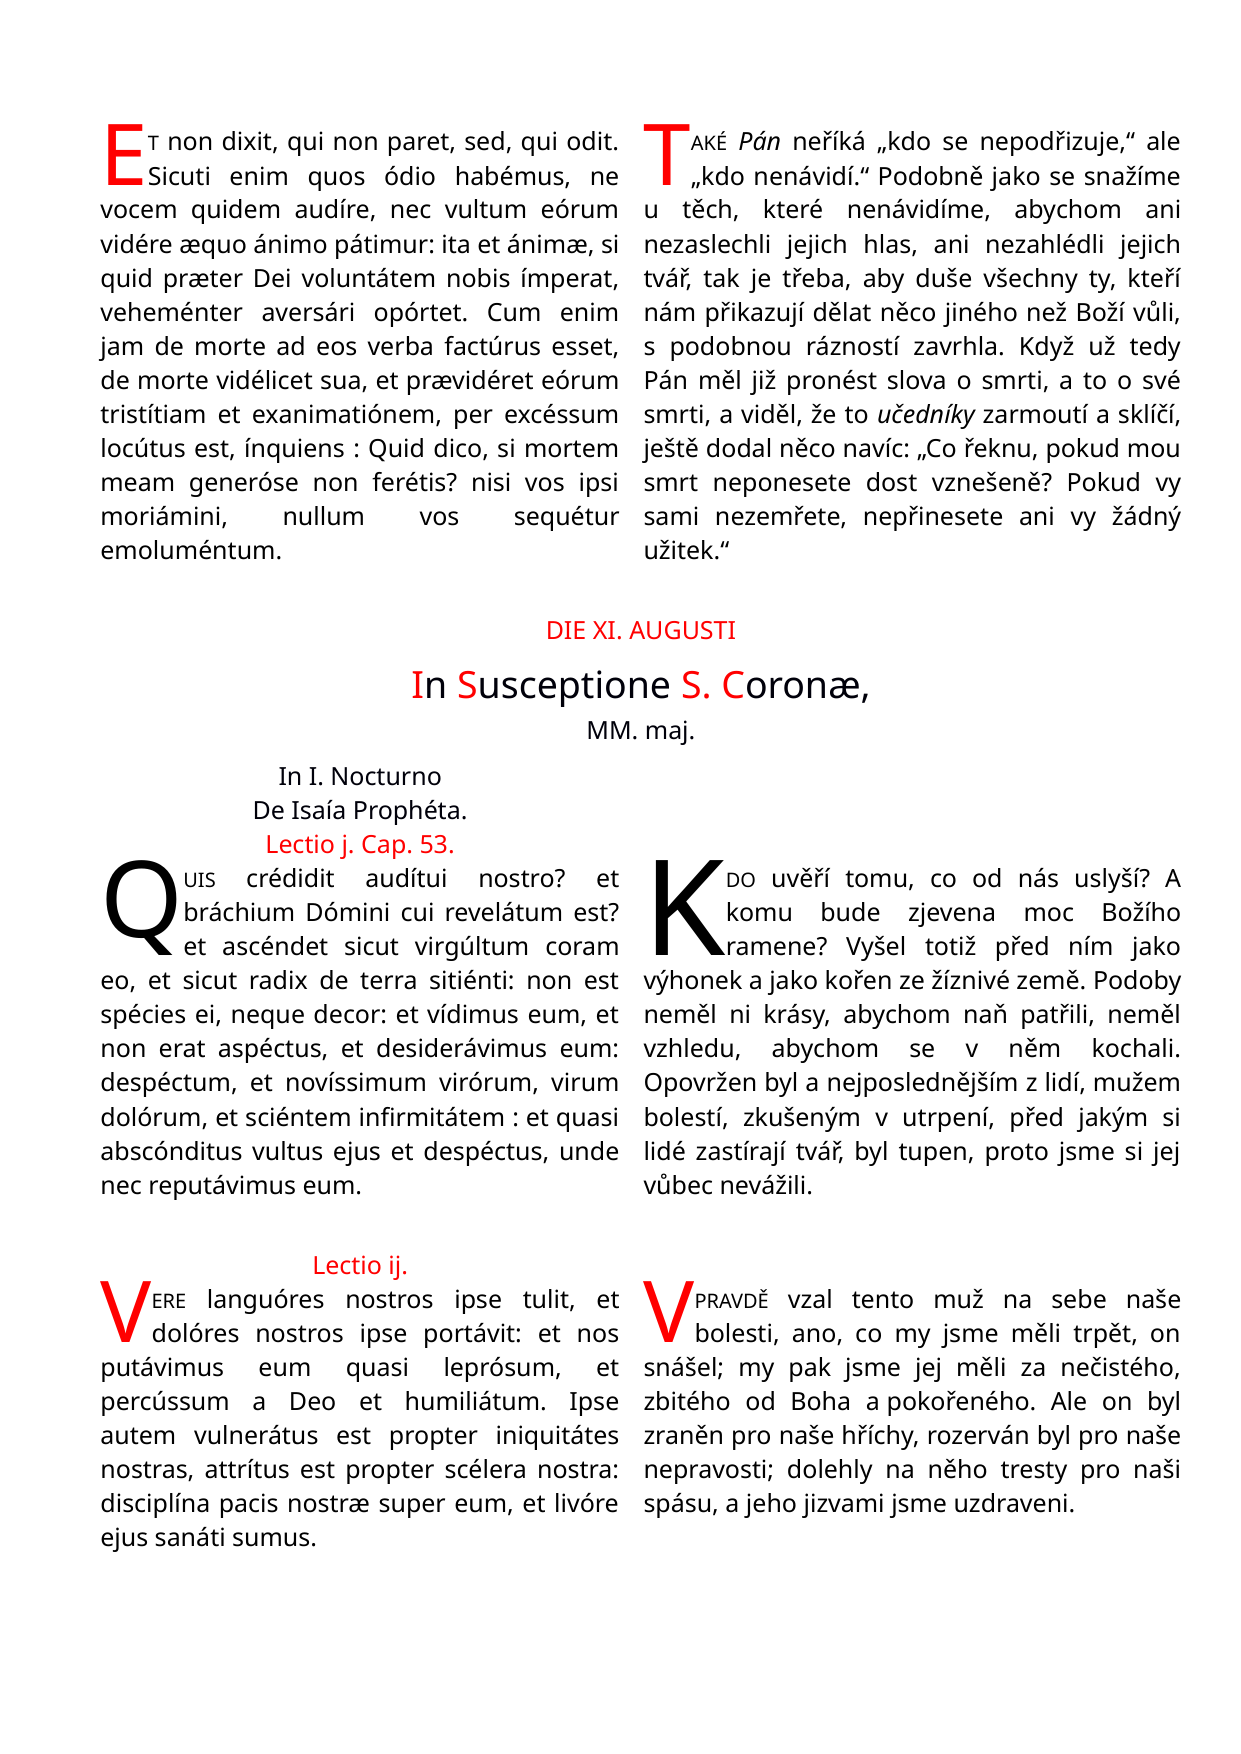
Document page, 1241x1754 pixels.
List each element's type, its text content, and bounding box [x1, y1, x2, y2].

table_cell In I. Nocturno De Isaía Prophéta. Lectio j. Cap. 53. Quis crédidit audítui nostro? et bráchium Dómini cui revelátum est? et ascéndet sicut virgúltum coram eo, et sicut radix de terra sitiénti: non est spécies ei, neque decor: et vídimus eum, et non erat aspéctus, et desiderávimus eum: despéctum, et novíssimum virórum, virum dolórum, et sciéntem infirmitátem : et quasi abscónditus vultus ejus et despéctus, unde nec reputávimus eum. [89, 753, 631, 1241]
table_cell Lectio ij. Vere languóres nostros ipse tulit, et dolóres nostros ipse portávit: et nos putávimus eum quasi leprósum, et percússum a Deo et humiliátum. Ipse autem vulnerátus est propter iniquitátes nostras, attrítus est propter scélera nostra: disciplína pacis nostræ super eum, et livóre ejus sanáti sumus. [89, 1241, 631, 1594]
table_cell Vpravdě vzal tento muž na sebe naše bolesti, ano, co my jsme měli trpět, on snášel; my pak jsme jej měli za nečistého, zbitého od Boha a pokořeného. Ale on byl zraněn pro naše hříchy, rozerván byl pro naše nepravosti; dolehly na něho tresty pro naši spásu, a jeho jizvami jsme uzdraveni. [631, 1241, 1193, 1594]
table_cell Kdo uvěří tomu, co od nás uslyší? A komu bude zjevena moc Božího ramene? Vyšel totiž před ním jako výhonek a jako kořen ze žíznivé země. Podoby neměl ni krásy, abychom naň patřili, neměl vzhledu, abychom se v něm kochali. Opovržen byl a nejposlednějším z lidí, mužem bolestí, zkušeným v utrpení, před jakým si lidé zastírají tvář, byl tupen, proto jsme si jej vůbec nevážili. [631, 753, 1193, 1241]
table_cell Et non dixit, qui non paret, sed, qui odit. Sicuti enim quos ódio habémus, ne vocem quidem audíre, nec vultum eórum vidére æquo ánimo pátimur: ita et ánimæ, si quid præter Dei voluntátem nobis ímperat, veheménter aversári opórtet. Cum enim jam de morte ad eos verba factúrus esset, de morte vidélicet sua, et prævidéret eórum tristítiam et exanimatiónem, per excéssum locútus est, ínquiens : Quid dico, si mortem meam generóse non ferétis? nisi vos ipsi moriámini, nullum vos sequétur emoluméntum. [89, 118, 631, 607]
table_cell Také Pán neříká „kdo se nepodřizuje,“ ale „kdo nenávidí.“ Podobně jako se snažíme u těch, které nenávidíme, abychom ani nezaslechli jejich hlas, ani nezahlédli jejich tvář, tak je třeba, aby duše všechny ty, kteří nám přikazují dělat něco jiného než Boží vůli, s podobnou rázností zavrhla. Když už tedy Pán měl již pronést slova o smrti, a to o své smrti, a viděl, že to učedníky zarmoutí a sklíčí, ještě dodal něco navíc: „Co řeknu, pokud mou smrt neponesete dost vznešeně? Pokud vy sami nezemřete, nepřinesete ani vy žádný užitek.“ [631, 118, 1193, 607]
table_cell DIE XI. AUGUSTI In Susceptione S. Coronæ, MM. maj. [89, 607, 1193, 753]
